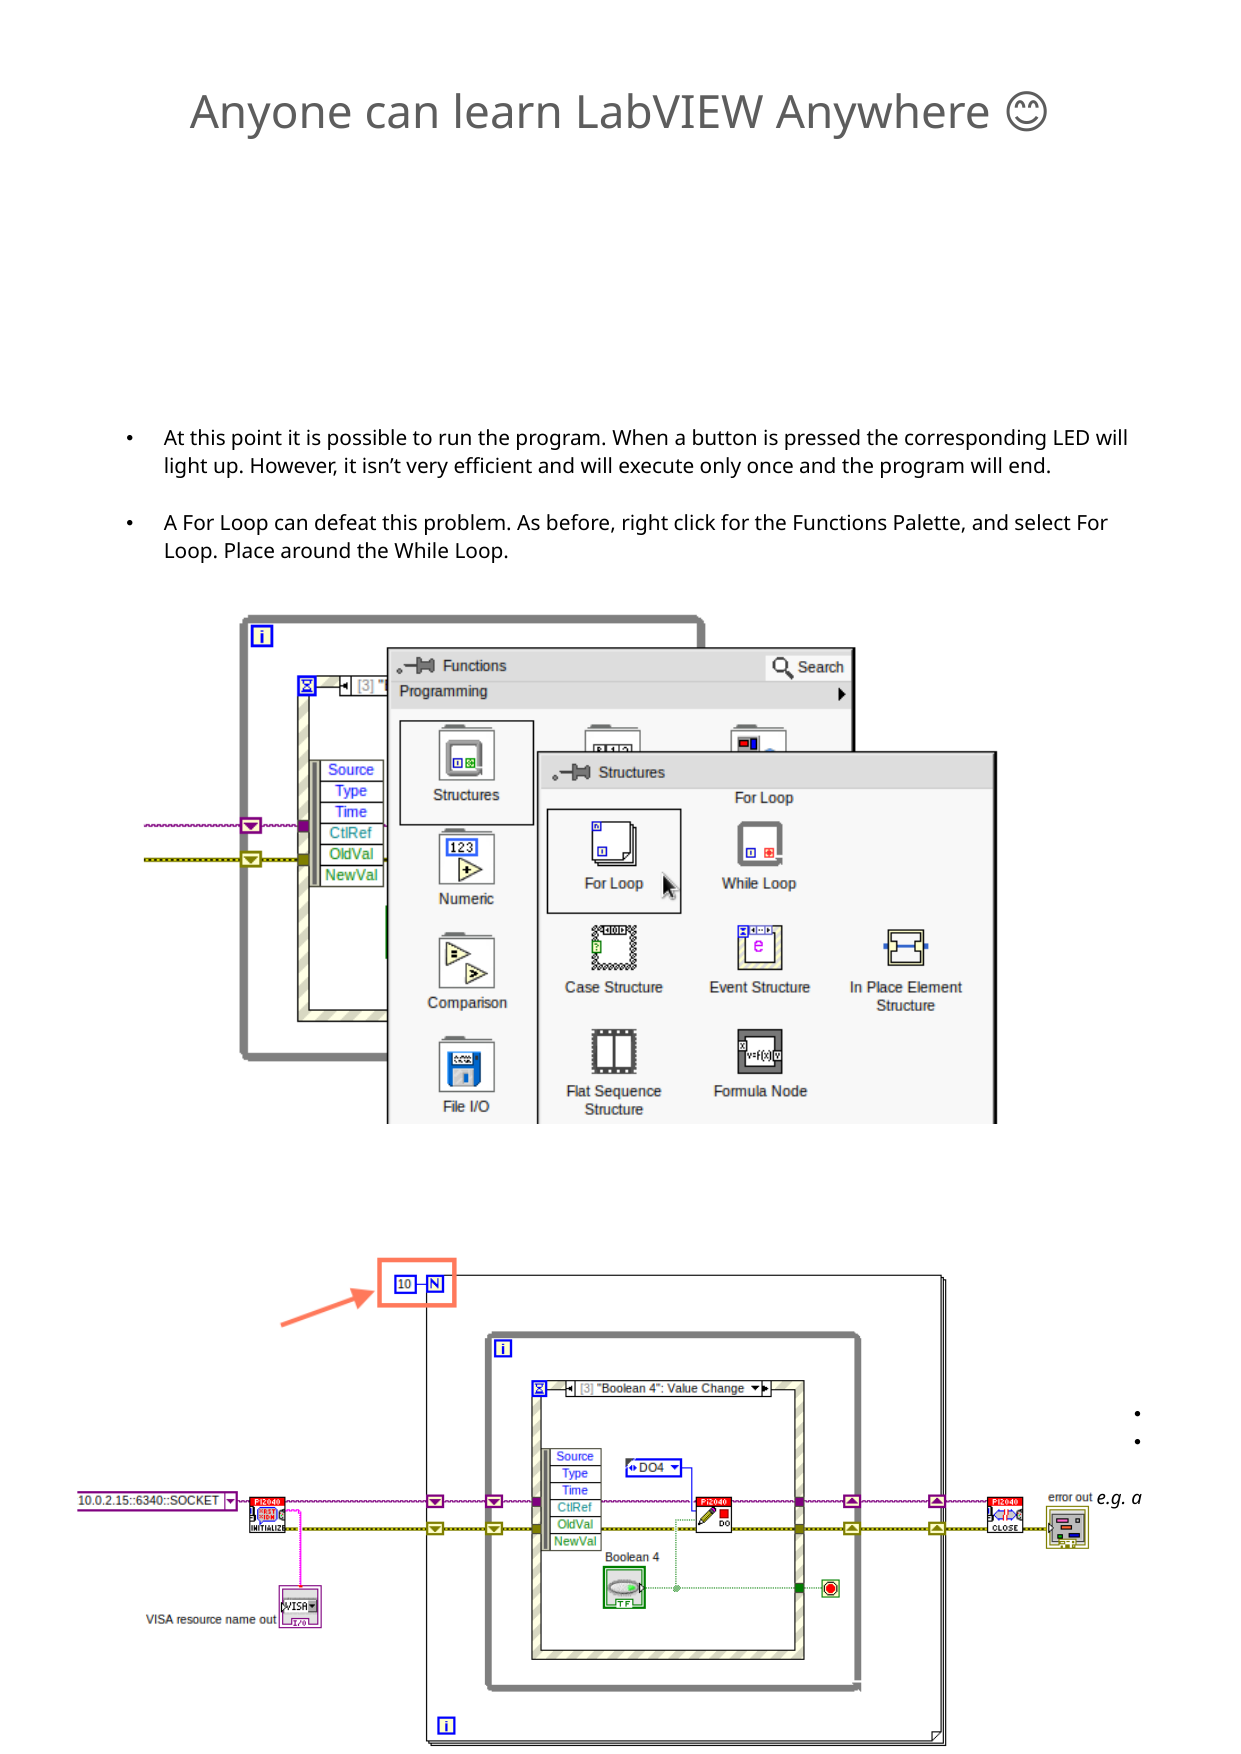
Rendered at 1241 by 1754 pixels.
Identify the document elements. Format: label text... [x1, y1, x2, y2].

list At this point it is possible to run the program. When a button is pressed the corresponding LED will light up. However, it isn’t very efficient and will execute only once and the program will end. [126, 423, 1152, 479]
list A For Loop can defeat this problem. As before, right click for the Functions Palette, and select For Loop. Place around the While Loop. [126, 508, 1152, 565]
list Finally you will need to create a constant for the Loop Count. Chose a number that allows you to test the program effectively. [1097, 1399, 1152, 1456]
picture [143, 574, 1001, 1124]
picture [77, 1251, 1097, 1754]
